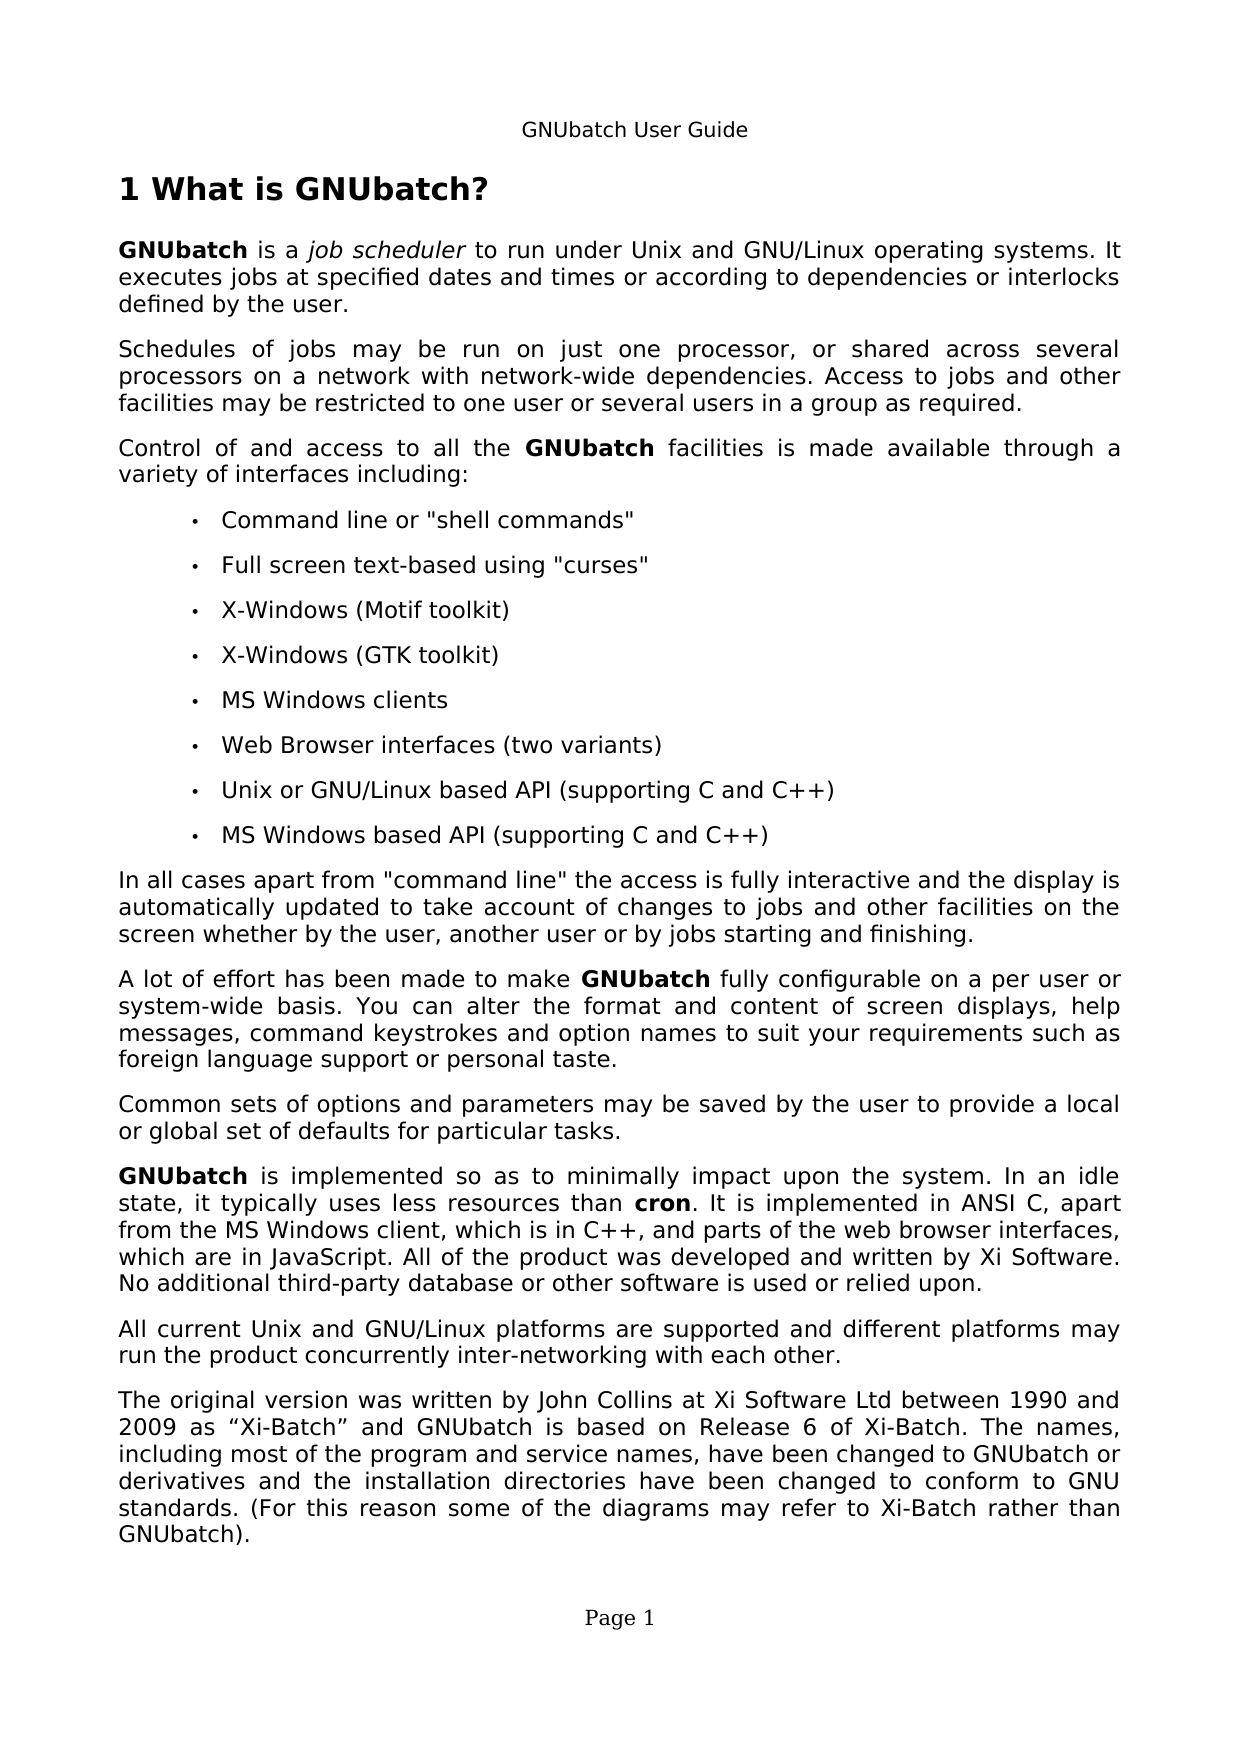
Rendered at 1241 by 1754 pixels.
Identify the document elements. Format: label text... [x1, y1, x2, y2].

text The original version was written by John Collins at Xi Software Ltd between 1990 and 2009 as “Xi-Batch” and GNUbatch is based on Release 6 of Xi-Batch. The names, including most of the program and service names, have been changed to GNUbatch or derivatives and the installation directories have been changed to conform to GNU standards. (For this reason some of the diagrams may refer to Xi-Batch rather than GNUbatch). [118, 1388, 1122, 1548]
text GNUbatch is a job scheduler to run under Unix and GNU/Linux operating systems. It executes jobs at specified dates and times or according to dependencies or interlocks defined by the user. [118, 238, 1122, 318]
list Command line or "shell commands" [192, 507, 1122, 533]
list Full screen text-based using "curses" [192, 552, 1122, 579]
list X-Windows (Motif toolkit) [192, 597, 1122, 624]
text In all cases apart from "command line" the access is fully interactive and the display is automatically updated to take account of changes to jobs and other facilities on the screen whether by the user, another user or by jobs starting and finishing. [118, 868, 1122, 948]
list Web Browser interfaces (two variants) [192, 732, 1122, 759]
text A lot of effort has been made to make GNUbatch fully configurable on a per user or system-wide basis. You can alter the format and content of screen displays, help messages, command keystrokes and option names to suit your requirements such as foreign language support or personal taste. [118, 966, 1122, 1073]
list MS Windows clients [192, 687, 1122, 714]
subtitle What is GNUbatch? [118, 172, 1122, 208]
text Control of and access to all the GNUbatch facilities is made available through a variety of interfaces including: [118, 435, 1122, 488]
text GNUbatch is implemented so as to minimally impact upon the system. In an idle state, it typically uses less resources than cron. It is implemented in ANSI C, apart from the MS Windows client, which is in C++, and parts of the web browser interfaces, which are in JavaScript. All of the product was developed and written by Xi Software. No additional third-party database or other software is used or relied upon. [118, 1163, 1122, 1297]
list MS Windows based API (supporting C and C++) [192, 822, 1122, 849]
text Schedules of jobs may be run on just one processor, or shared across several processors on a network with network-wide dependencies. Access to jobs and other facilities may be restricted to one user or several users in a group as required. [118, 336, 1122, 417]
text All current Unix and GNU/Linux platforms are supported and different platforms may run the product concurrently inter-networking with each other. [118, 1316, 1122, 1369]
list Unix or GNU/Linux based API (supporting C and C++) [192, 777, 1122, 804]
list X-Windows (GTK toolkit) [192, 642, 1122, 669]
text Common sets of options and parameters may be saved by the user to provide a local or global set of defaults for particular tasks. [118, 1092, 1122, 1145]
